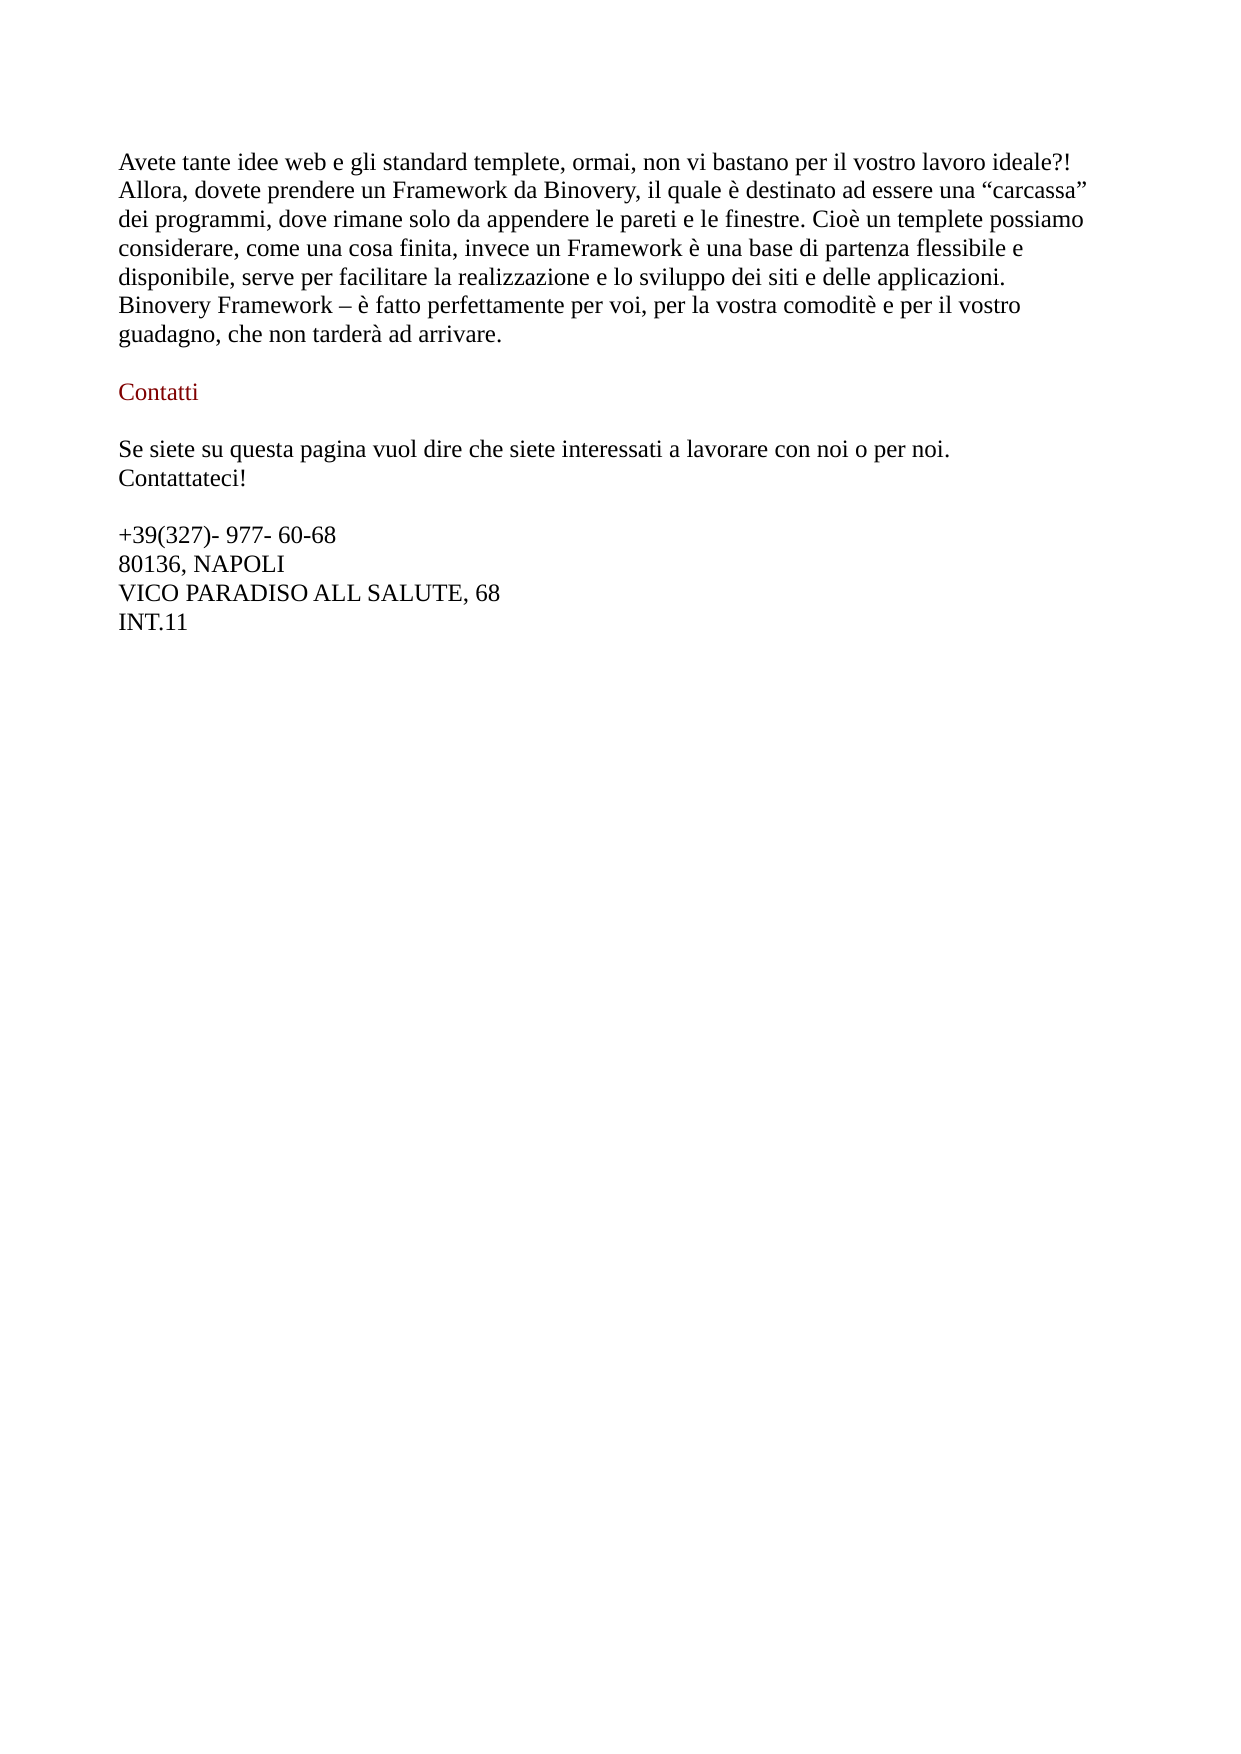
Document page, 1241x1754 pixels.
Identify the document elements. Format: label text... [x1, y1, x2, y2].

text 80136, NAPOLI [118, 549, 1122, 578]
text Se siete su questa pagina vuol dire che siete interessati a lavorare con noi o per noi. [118, 434, 1122, 463]
text Contattateci! [118, 463, 1122, 492]
text +39(327)- 977- 60-68 [118, 521, 1122, 549]
text INT.11 [118, 607, 1122, 636]
text VICO PARADISO ALL SALUTE, 68 [118, 578, 1122, 607]
text Avete tante idee web e gli standard templete, ormai, non vi bastano per il vostro lavoro ideale?! [118, 147, 1122, 176]
text Binovery Framework – è fatto perfettamente per voi, per la vostra comoditè e per il vostro guadagno, che non tarderà ad arrivare. [118, 291, 1122, 348]
text Contatti [118, 377, 1122, 406]
text Allora, dovete prendere un Framework da Binovery, il quale è destinato ad essere una “carcassa” dei programmi, dove rimane solo da appendere le pareti e le finestre. Cioè un templete possiamo considerare, come una cosa finita, invece un Framework è una base di partenza flessibile e disponibile, serve per facilitare la realizzazione e lo sviluppo dei siti e delle applicazioni. [118, 176, 1122, 291]
